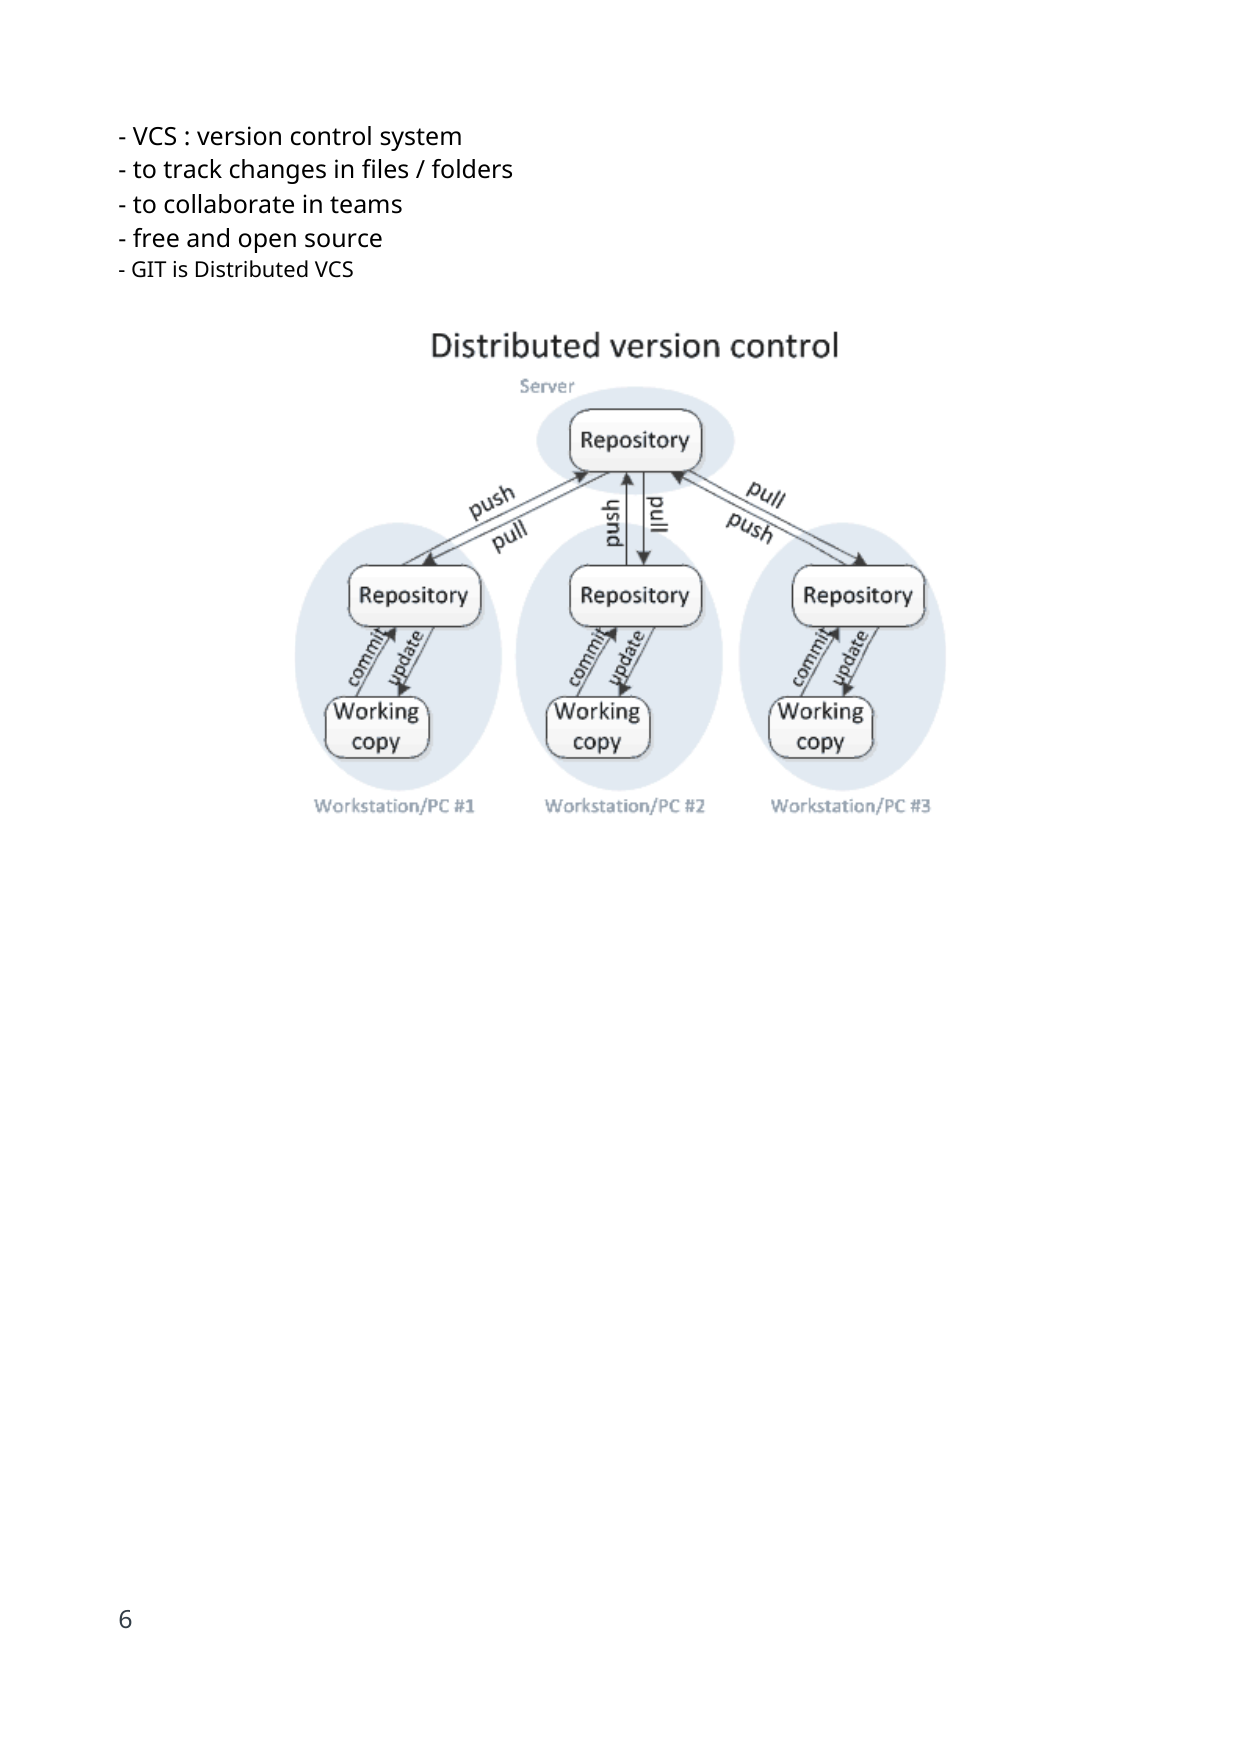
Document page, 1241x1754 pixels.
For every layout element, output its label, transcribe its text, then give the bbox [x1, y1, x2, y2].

text - to collaborate in teams [118, 186, 1122, 220]
text - VCS : version control system [118, 118, 1122, 152]
text - to track changes in files / folders [118, 152, 1122, 186]
text - free and open source [118, 220, 1122, 254]
picture [294, 318, 947, 820]
text - GIT is Distributed VCS [118, 254, 1122, 284]
